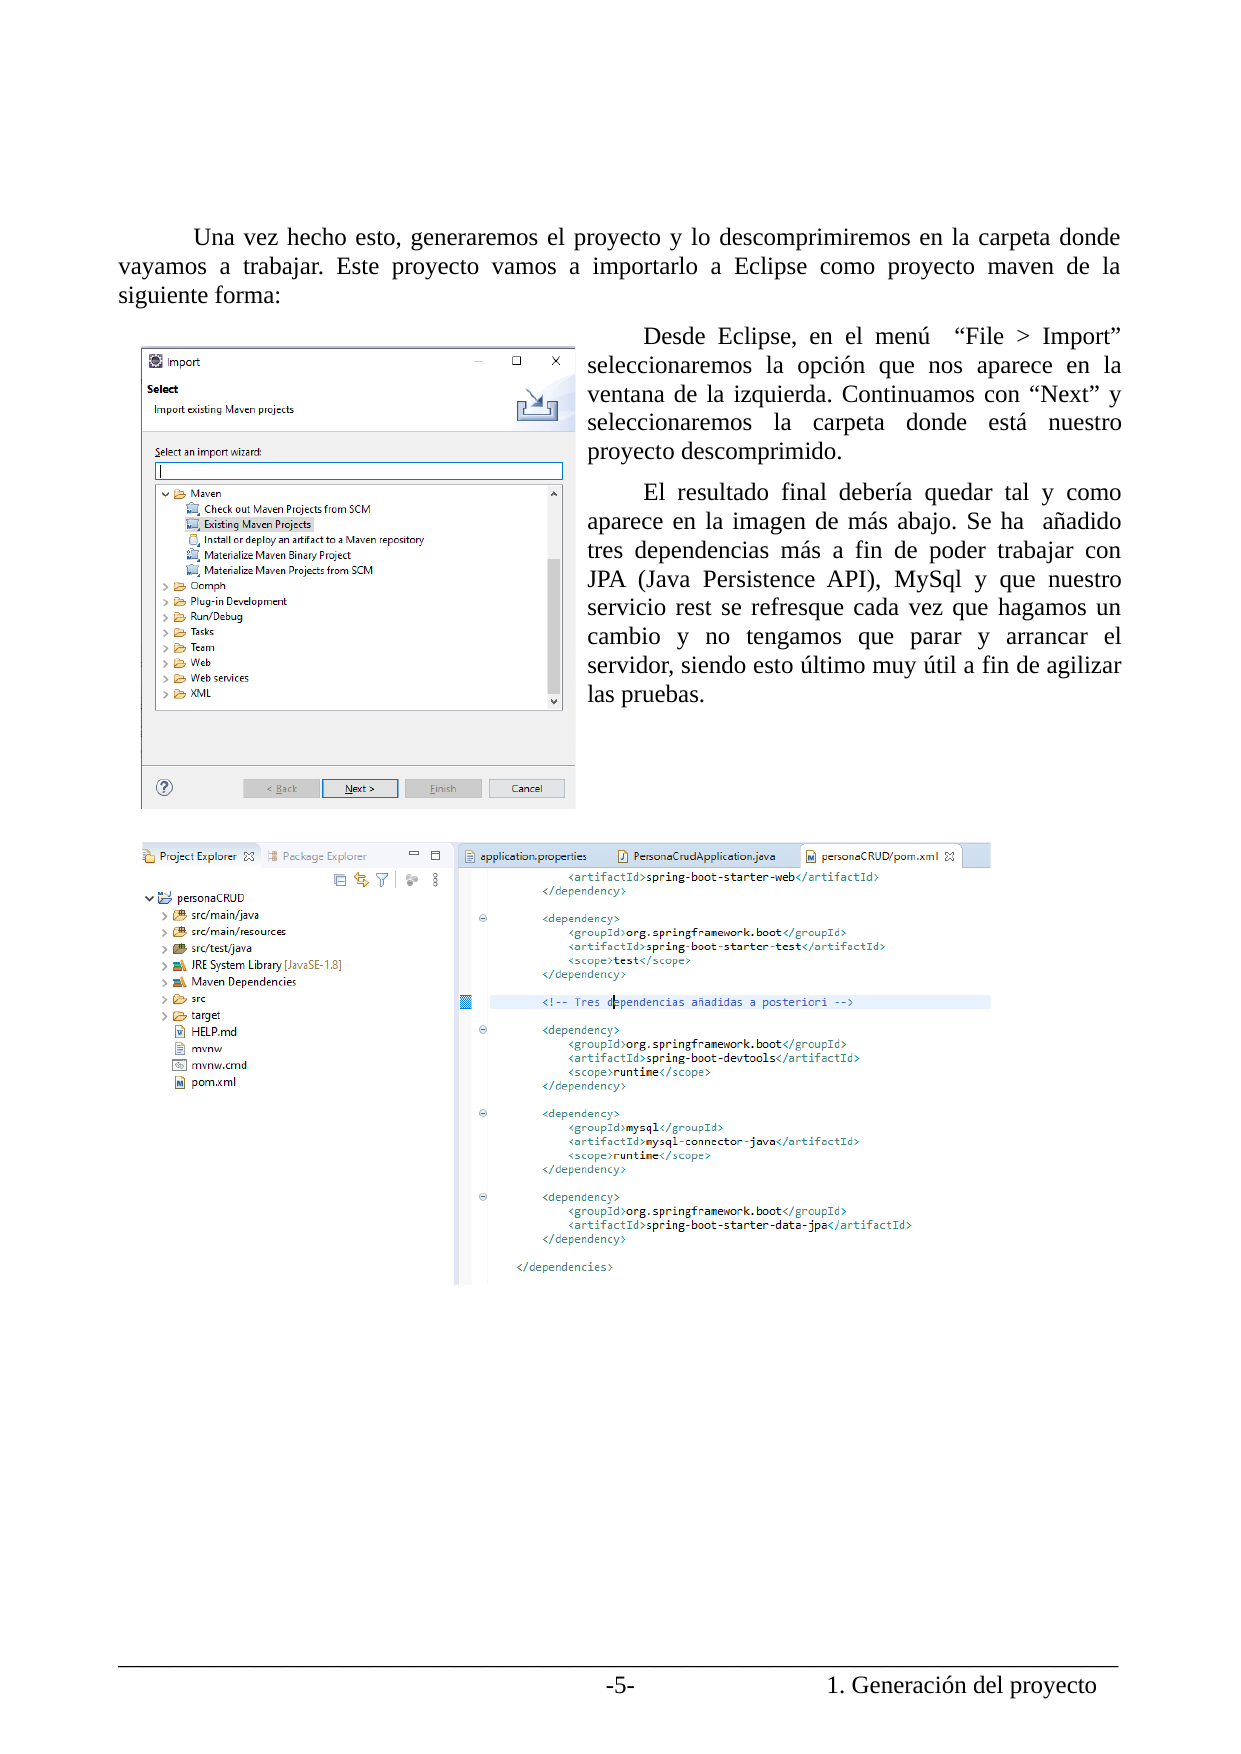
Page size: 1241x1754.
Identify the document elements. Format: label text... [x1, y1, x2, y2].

picture [142, 842, 991, 1285]
picture [140, 346, 576, 809]
text Una vez hecho esto, generaremos el proyecto y lo descomprimiremos en la carpeta donde vayamos a trabajar. Este proyecto vamos a importarlo a Eclipse como proyecto maven de la siguiente forma: [118, 222, 1122, 309]
text Desde Eclipse, en el menú “File > Import” seleccionaremos la opción que nos aparece en la ventana de la izquierda. Continuamos con “Next” y seleccionaremos la carpeta donde está nuestro proyecto descomprimido. [118, 321, 1122, 821]
text El resultado final debería quedar tal y como aparece en la imagen de más abajo. Se ha añadido tres dependencias más a fin de poder trabajar con JPA (Java Persistence API), MySql y que nuestro servicio rest se refresque cada vez que hagamos un cambio y no tengamos que parar y arrancar el servidor, siendo esto último muy útil a fin de agilizar las pruebas. [587, 477, 1122, 707]
